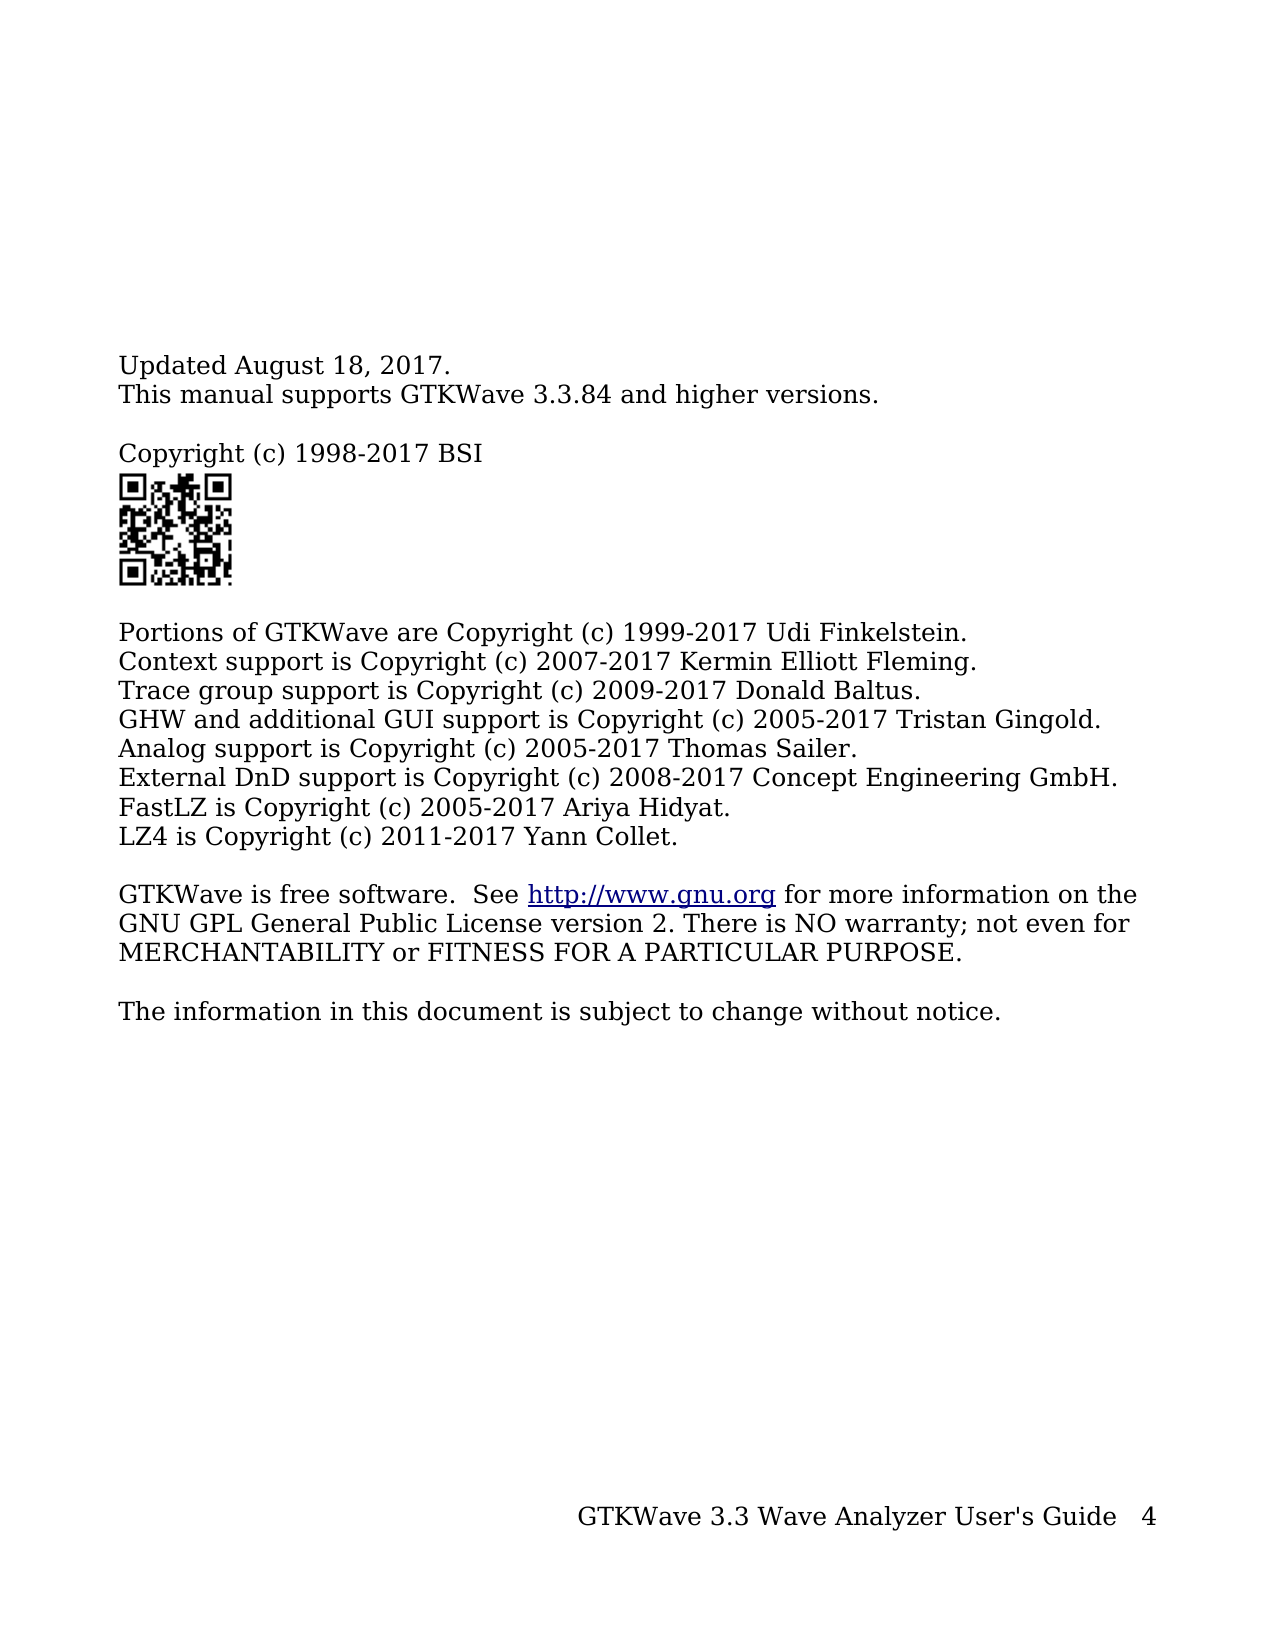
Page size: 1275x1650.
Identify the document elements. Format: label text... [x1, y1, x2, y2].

text Updated August 18, 2017. [118, 351, 1157, 381]
text Analog support is Copyright (c) 2005-2017 Thomas Sailer. [118, 734, 1157, 763]
text GTKWave is free software. See http://www.gnu.org for more information on the GNU GPL General Public License version 2. There is NO warranty; not even for MERCHANTABILITY or FITNESS FOR A PARTICULAR PURPOSE. [118, 880, 1157, 968]
text LZ4 is Copyright (c) 2011-2017 Yann Collet. [118, 822, 1157, 851]
text Copyright (c) 1998-2017 BSI [118, 439, 1157, 468]
text This manual supports GTKWave 3.3.84 and higher versions. [118, 381, 1157, 410]
text Trace group support is Copyright (c) 2009-2017 Donald Baltus. [118, 676, 1157, 705]
picture [116, 469, 235, 589]
text Portions of GTKWave are Copyright (c) 1999-2017 Udi Finkelstein. [118, 618, 1157, 647]
text External DnD support is Copyright (c) 2008-2017 Concept Engineering GmbH. [118, 763, 1157, 793]
text FastLZ is Copyright (c) 2005-2017 Ariya Hidyat. [118, 793, 1157, 822]
text The information in this document is subject to change without notice. [118, 997, 1157, 1026]
text GHW and additional GUI support is Copyright (c) 2005-2017 Tristan Gingold. [118, 705, 1157, 734]
text Context support is Copyright (c) 2007-2017 Kermin Elliott Fleming. [118, 647, 1157, 676]
